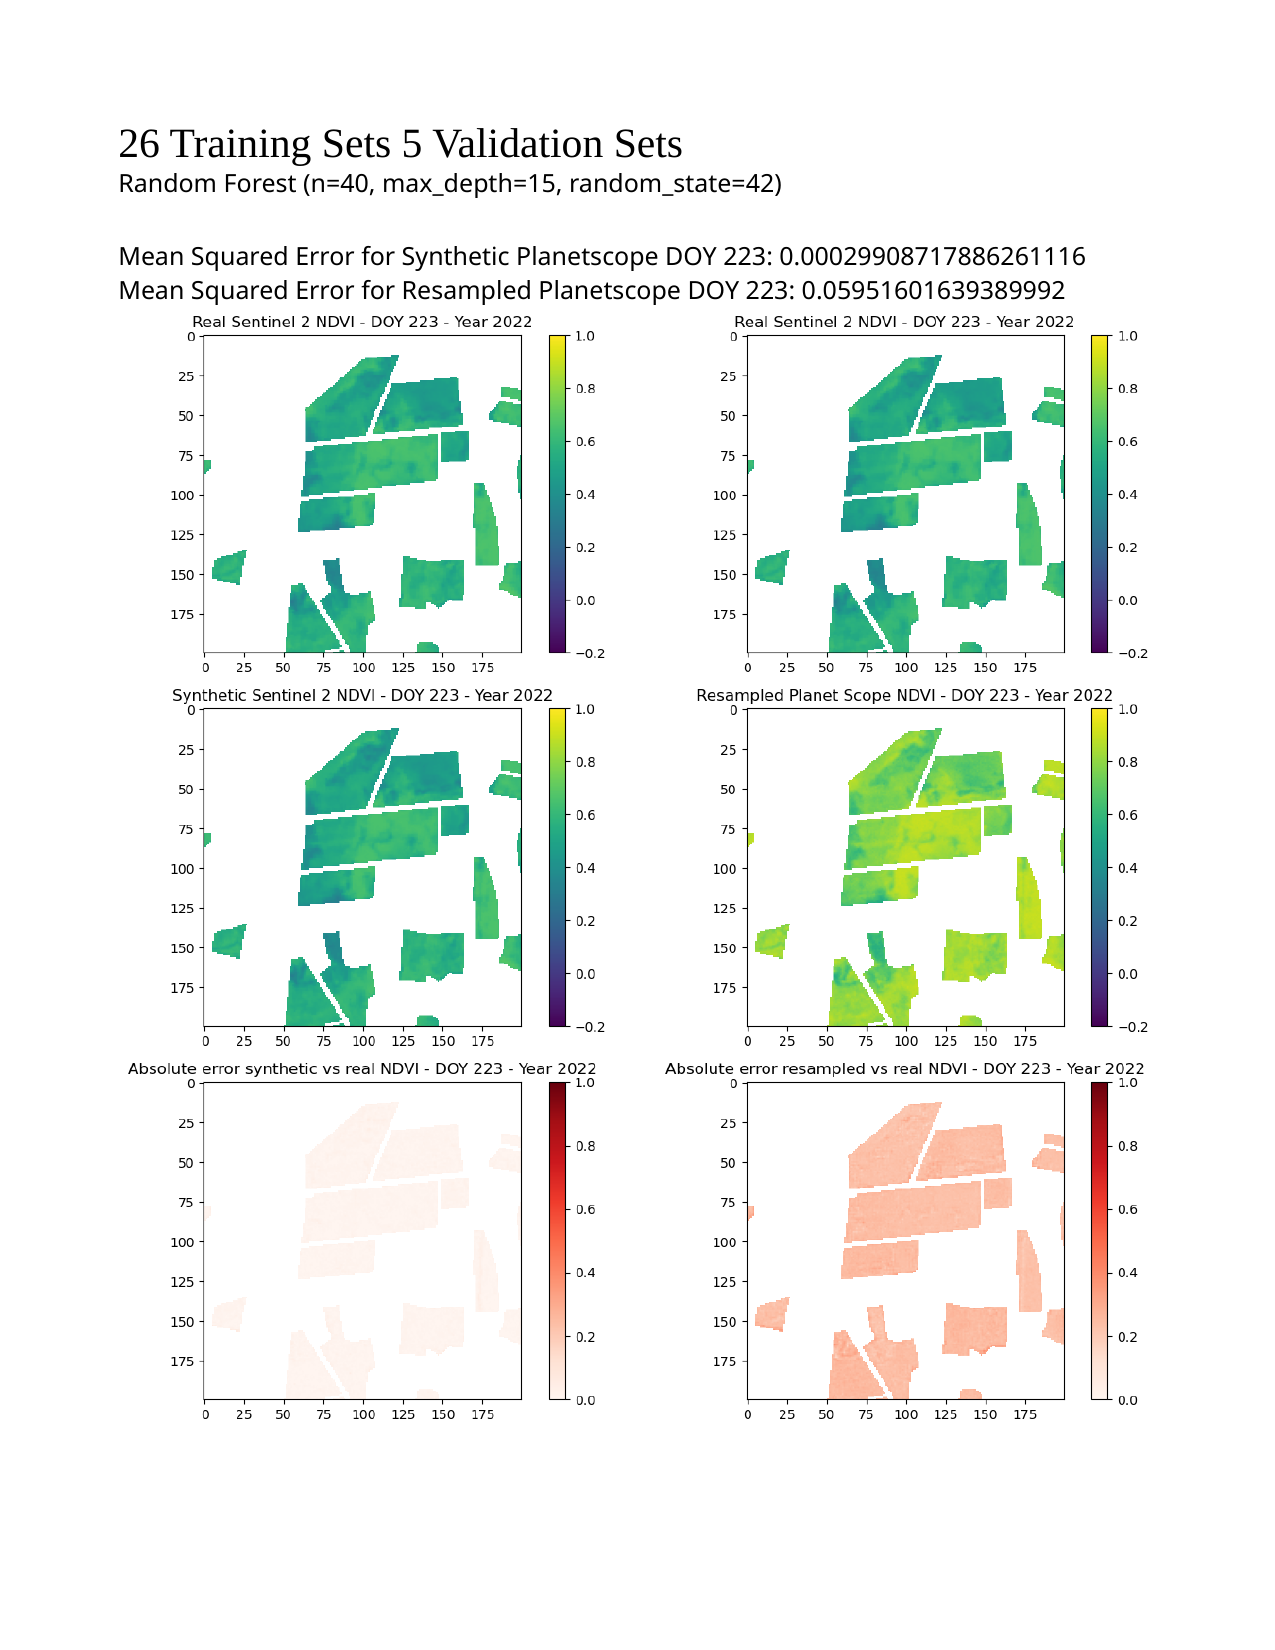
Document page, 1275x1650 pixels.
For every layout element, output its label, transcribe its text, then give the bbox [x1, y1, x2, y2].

text Random Forest (n=40, max_depth=15, random_state=42) [118, 166, 1157, 200]
text Mean Squared Error for Resampled Planetscope DOY 223: 0.05951601639389992 [118, 272, 1157, 306]
text 26 Training Sets 5 Validation Sets [118, 118, 1157, 166]
picture [118, 306, 1157, 1431]
text Mean Squared Error for Synthetic Planetscope DOY 223: 0.00029908717886261116 [118, 238, 1157, 272]
